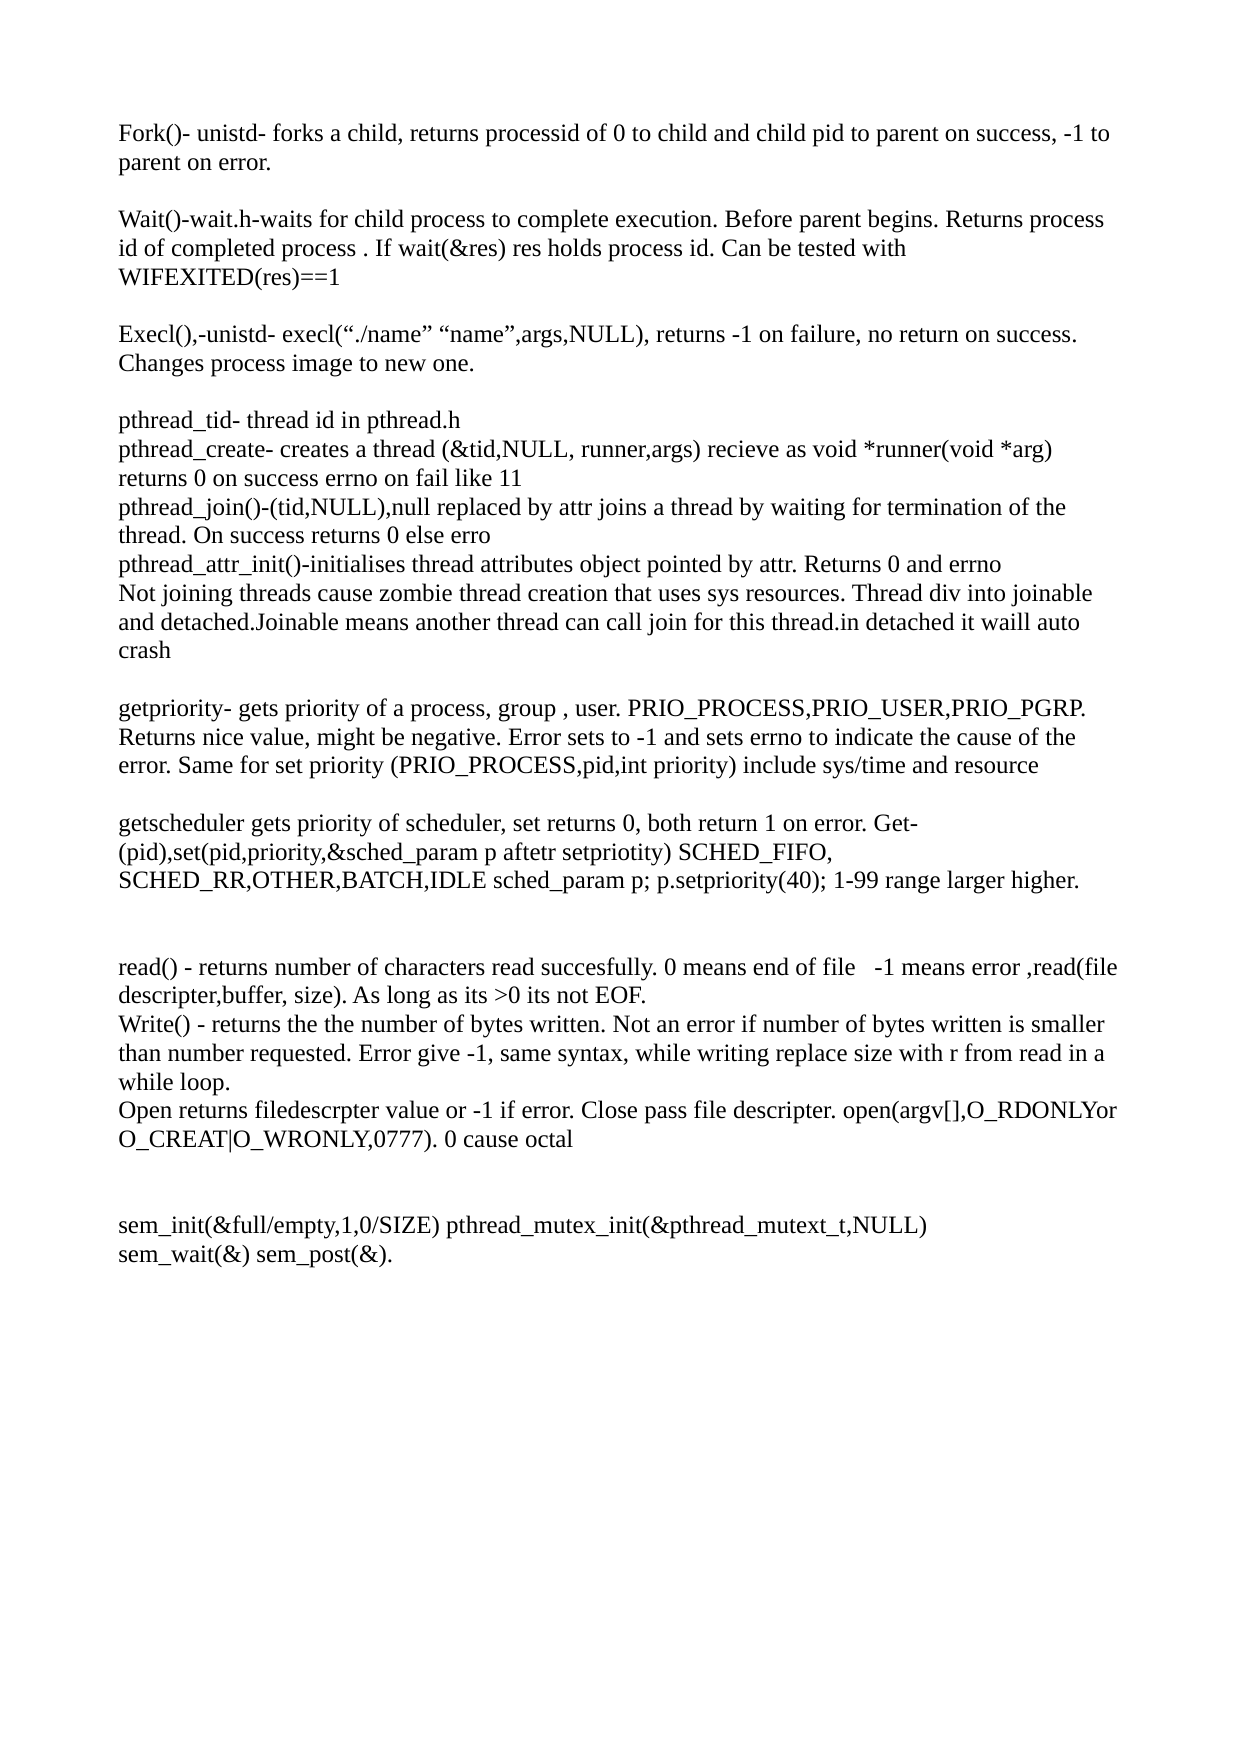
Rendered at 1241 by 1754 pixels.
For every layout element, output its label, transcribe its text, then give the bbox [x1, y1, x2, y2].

text Fork()- unistd- forks a child, returns processid of 0 to child and child pid to parent on success, -1 to parent on error. [118, 118, 1122, 176]
text Execl(),-unistd- execl(“./name” “name”,args,NULL), returns -1 on failure, no return on success. Changes process image to new one. [118, 319, 1122, 377]
text read() - returns number of characters read succesfully. 0 means end of file -1 means error ,read(file descripter,buffer, size). As long as its >0 its not EOF. [118, 952, 1122, 1009]
text pthread_attr_init()-initialises thread attributes object pointed by attr. Returns 0 and errno [118, 549, 1122, 578]
text Wait()-wait.h-waits for child process to complete execution. Before parent begins. Returns process id of completed process . If wait(&res) res holds process id. Can be tested with WIFEXITED(res)==1 [118, 204, 1122, 291]
text sem_init(&full/empty,1,0/SIZE) pthread_mutex_init(&pthread_mutext_t,NULL) [118, 1211, 1122, 1239]
text pthread_create- creates a thread (&tid,NULL, runner,args) recieve as void *runner(void *arg) [118, 434, 1122, 463]
text pthread_join()-(tid,NULL),null replaced by attr joins a thread by waiting for termination of the thread. On success returns 0 else erro [118, 492, 1122, 549]
text sem_wait(&) sem_post(&). [118, 1239, 1122, 1268]
text Open returns filedescrpter value or -1 if error. Close pass file descripter. open(argv[],O_RDONLYor O_CREAT|O_WRONLY,0777). 0 cause octal [118, 1096, 1122, 1153]
text returns 0 on success errno on fail like 11 [118, 463, 1122, 492]
text getscheduler gets priority of scheduler, set returns 0, both return 1 on error. Get- (pid),set(pid,priority,&sched_param p aftetr setpriotity) SCHED_FIFO, SCHED_RR,OTHER,BATCH,IDLE sched_param p; p.setpriority(40); 1-99 range larger higher. [118, 808, 1122, 894]
text getpriority- gets priority of a process, group , user. PRIO_PROCESS,PRIO_USER,PRIO_PGRP. Returns nice value, might be negative. Error sets to -1 and sets errno to indicate the cause of the error. Same for set priority (PRIO_PROCESS,pid,int priority) include sys/time and resource [118, 693, 1122, 779]
text Not joining threads cause zombie thread creation that uses sys resources. Thread div into joinable and detached.Joinable means another thread can call join for this thread.in detached it waill auto crash [118, 578, 1122, 664]
text pthread_tid- thread id in pthread.h [118, 406, 1122, 434]
text Write() - returns the the number of bytes written. Not an error if number of bytes written is smaller than number requested. Error give -1, same syntax, while writing replace size with r from read in a while loop. [118, 1009, 1122, 1096]
